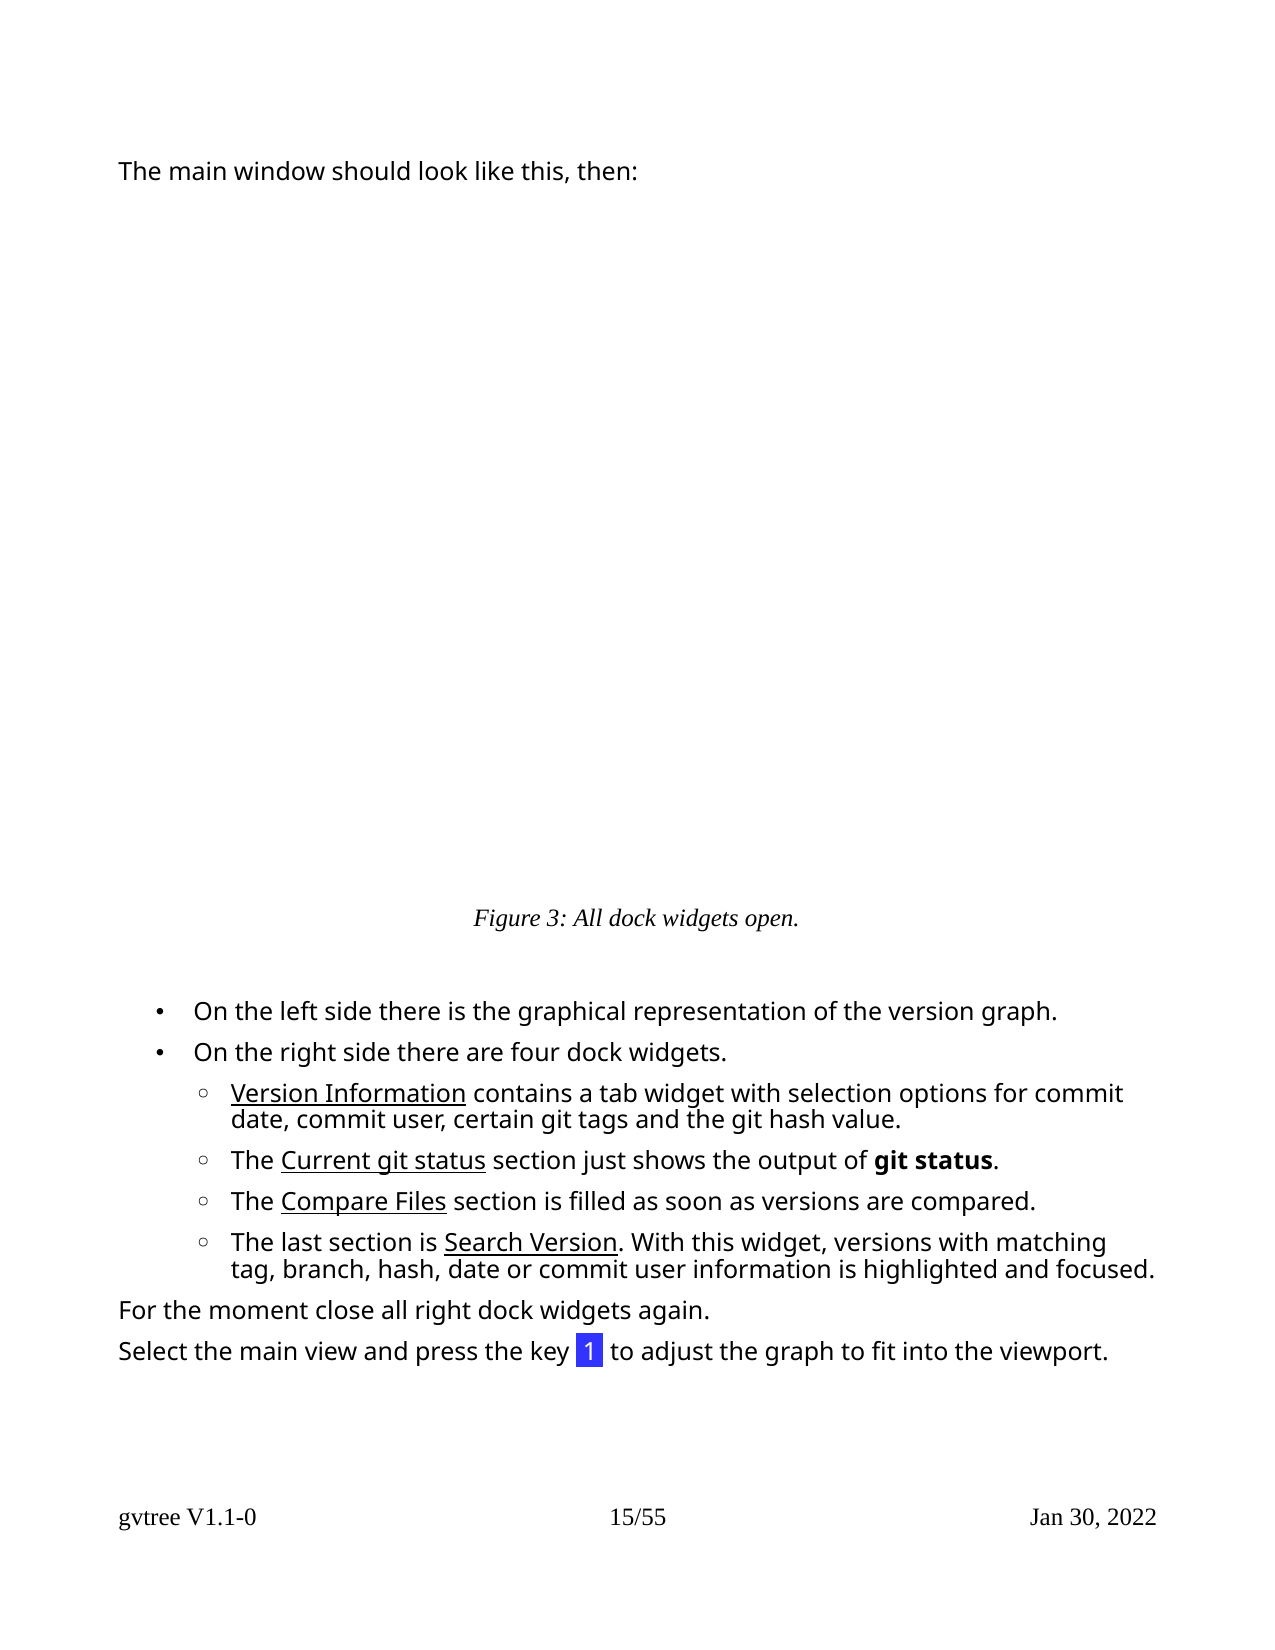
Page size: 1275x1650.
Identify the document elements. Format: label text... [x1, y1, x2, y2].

list Version Information contains a tab widget with selection options for commit date, commit user, certain git tags and the git hash value. [193, 1081, 1157, 1134]
text Figure 3: All dock widgets open. [118, 213, 1157, 932]
list The last section is Search Version. With this widget, versions with matching tag, branch, hash, date or commit user information is highlighted and focused. [193, 1230, 1157, 1283]
list On the left side there is the graphical representation of the version graph. [156, 999, 1157, 1025]
list On the right side there are four dock widgets. [156, 1040, 1157, 1066]
text For the moment close all right dock widgets again. [118, 1298, 1157, 1324]
text Select the main view and press the key 1 to adjust the graph to fit into the viewport. [118, 1339, 1157, 1365]
text The main window should look like this, then: [118, 159, 1157, 186]
list The Current git status section just shows the output of git status. [193, 1148, 1157, 1175]
list The Compare Files section is filled as soon as versions are compared. [193, 1189, 1157, 1216]
